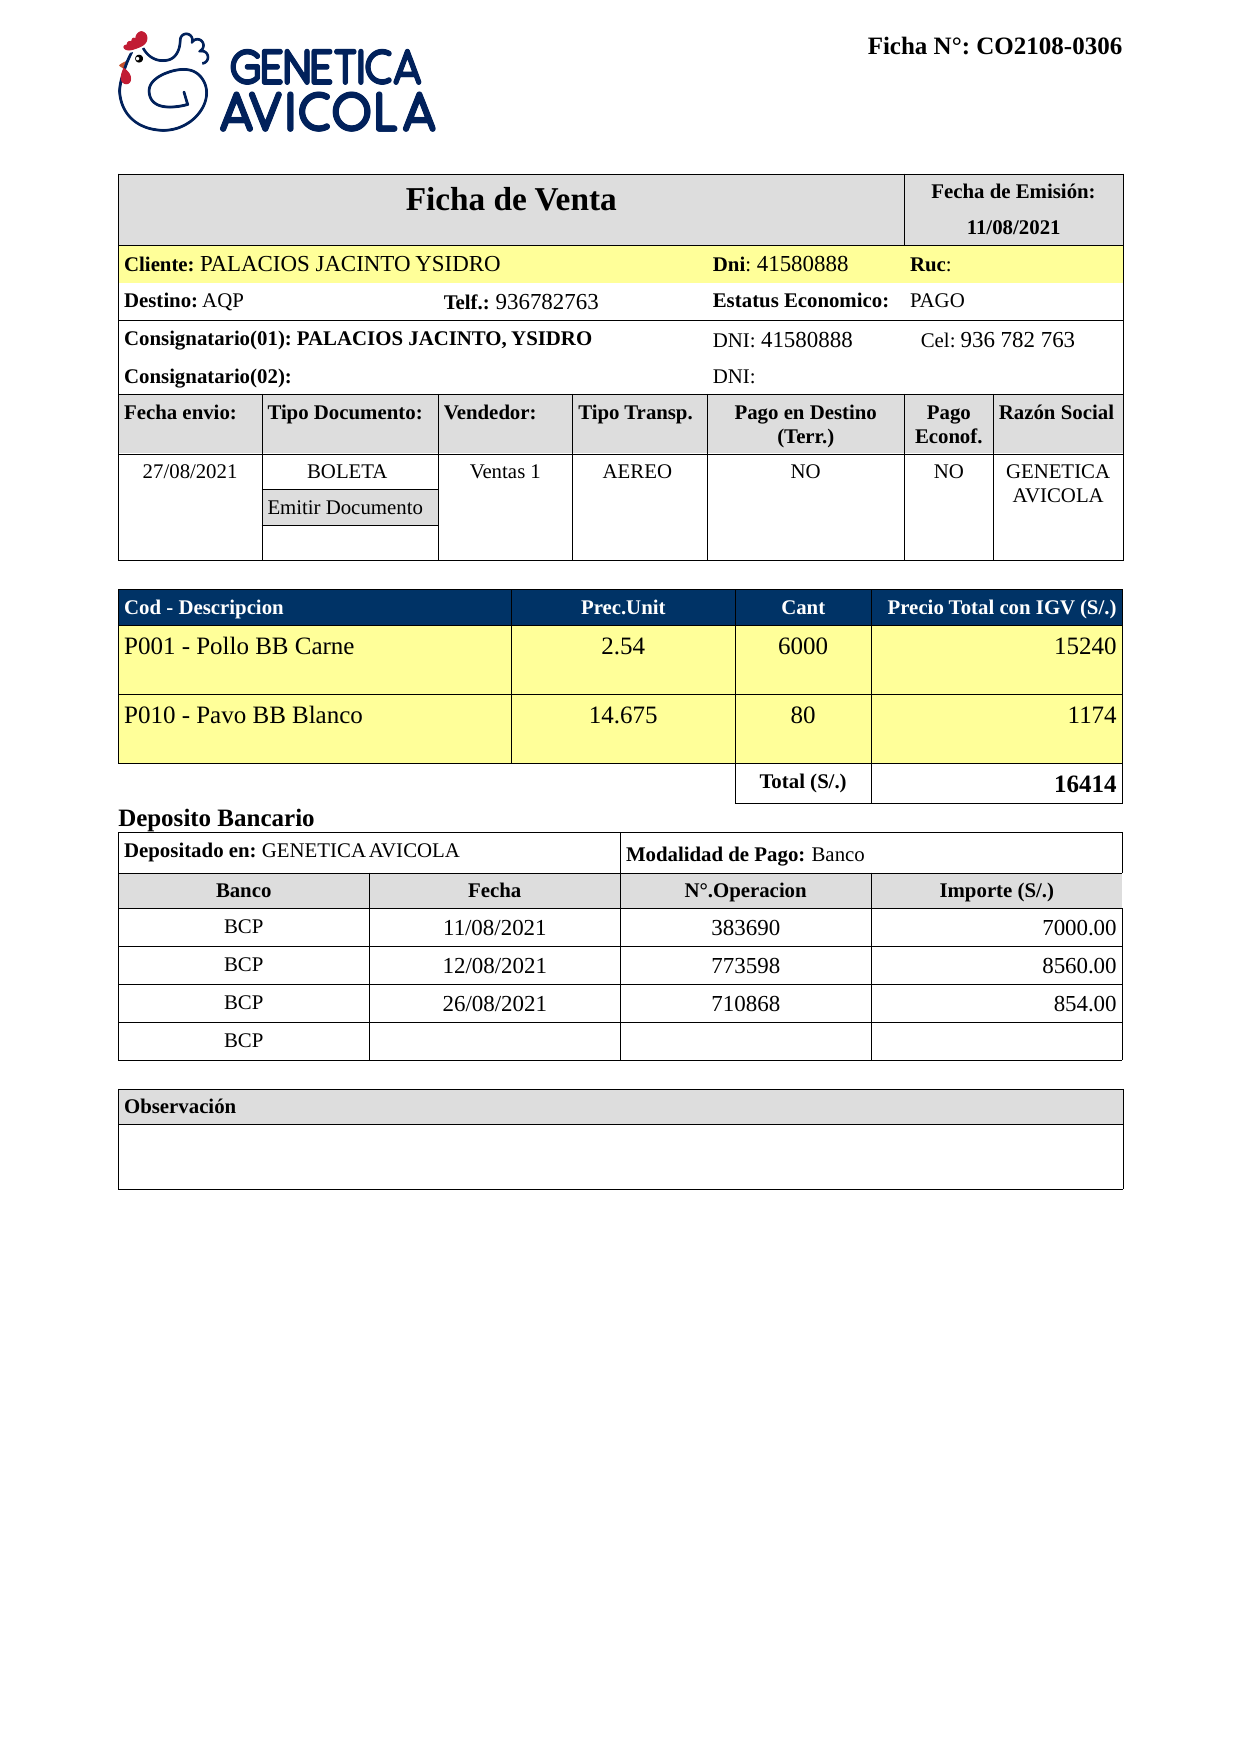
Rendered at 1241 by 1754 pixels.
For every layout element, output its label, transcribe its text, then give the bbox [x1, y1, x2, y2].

table_cell Ventas 1 [439, 455, 572, 560]
table_cell 773598 [621, 947, 871, 984]
table_cell 2.54 [512, 626, 735, 694]
table_cell 11/08/2021 [370, 909, 620, 946]
table_cell PAGO [904, 283, 1123, 320]
table_cell Cliente: PALACIOS JACINTO YSIDRO [119, 246, 707, 283]
table_cell 6000 [736, 626, 871, 694]
table_cell P001 - Pollo BB Carne [119, 626, 511, 694]
table_cell DNI: [707, 358, 1123, 394]
table_cell 710868 [621, 985, 871, 1022]
table_cell 15240 [872, 626, 1122, 694]
table_cell 14.675 [512, 695, 735, 763]
table_cell 11/08/2021 [905, 209, 1123, 245]
table_cell [370, 1023, 620, 1060]
picture [118, 31, 436, 132]
table_cell Telf.: 936782763 [438, 283, 707, 320]
table_cell Banco [119, 874, 369, 908]
table_cell Emitir Documento [263, 490, 438, 525]
table_cell 16414 [872, 764, 1122, 803]
table_cell Fecha envio: [119, 395, 262, 453]
table_cell NO [905, 455, 993, 560]
table_cell Total (S/.) [736, 764, 871, 803]
table_cell DNI: 41580888 [707, 321, 915, 358]
table_header Depositado en: GENETICA AVICOLA [119, 833, 620, 872]
table_cell Importe (S/.) [872, 874, 1122, 908]
table_cell BCP [119, 985, 369, 1022]
table_cell [118, 764, 511, 803]
table_cell Ruc: [904, 246, 1123, 283]
table_cell Vendedor: [439, 395, 572, 453]
table_cell Tipo Documento: [263, 395, 438, 453]
table_cell 383690 [621, 909, 871, 946]
table_header Cod - Descripcion [119, 590, 511, 625]
table_cell Pago Econof. [905, 395, 993, 453]
table_cell Fecha [370, 874, 620, 908]
table_cell 12/08/2021 [370, 947, 620, 984]
table_cell Razón Social [994, 395, 1123, 453]
table_cell Estatus Economico: [707, 283, 904, 320]
table_cell Dni: 41580888 [707, 246, 904, 283]
table_cell P010 - Pavo BB Blanco [119, 695, 511, 763]
table_cell GENETICA AVICOLA [994, 455, 1123, 560]
table_cell 26/08/2021 [370, 985, 620, 1022]
table_header Prec.Unit [512, 590, 735, 625]
table_cell Tipo Transp. [573, 395, 707, 453]
table_header Precio Total con IGV (S/.) [872, 590, 1122, 625]
table_header Modalidad de Pago: Banco [621, 833, 1122, 872]
table_cell Consignatario(02): [119, 358, 707, 394]
table_cell Cel: 936 782 763 [915, 321, 1123, 358]
table_cell [872, 1023, 1122, 1060]
table_cell BCP [119, 947, 369, 984]
table_cell BCP [119, 1023, 369, 1060]
table_cell Consignatario(01): PALACIOS JACINTO, YSIDRO [119, 321, 707, 358]
table_cell Pago en Destino (Terr.) [708, 395, 904, 453]
table_cell AEREO [573, 455, 707, 560]
table_cell 27/08/2021 [119, 455, 262, 560]
table_cell BCP [119, 909, 369, 946]
table_header Cant [736, 590, 871, 625]
table_cell [511, 764, 735, 803]
table_header Observación [119, 1090, 1123, 1124]
table_cell N°.Operacion [621, 874, 871, 908]
table_cell 7000.00 [872, 909, 1122, 946]
table_cell 8560.00 [872, 947, 1122, 984]
table_cell [119, 1125, 1123, 1189]
table_cell Destino: AQP [119, 283, 438, 320]
table_cell [263, 526, 438, 560]
table_cell 854.00 [872, 985, 1122, 1022]
table_cell 1174 [872, 695, 1122, 763]
table_cell BOLETA [263, 455, 438, 489]
table_header Fecha de Emisión: [905, 175, 1123, 209]
text Deposito Bancario [118, 803, 1122, 832]
table_cell NO [708, 455, 904, 560]
table_cell 80 [736, 695, 871, 763]
table_cell [621, 1023, 871, 1060]
table_header Ficha de Venta [119, 175, 904, 245]
